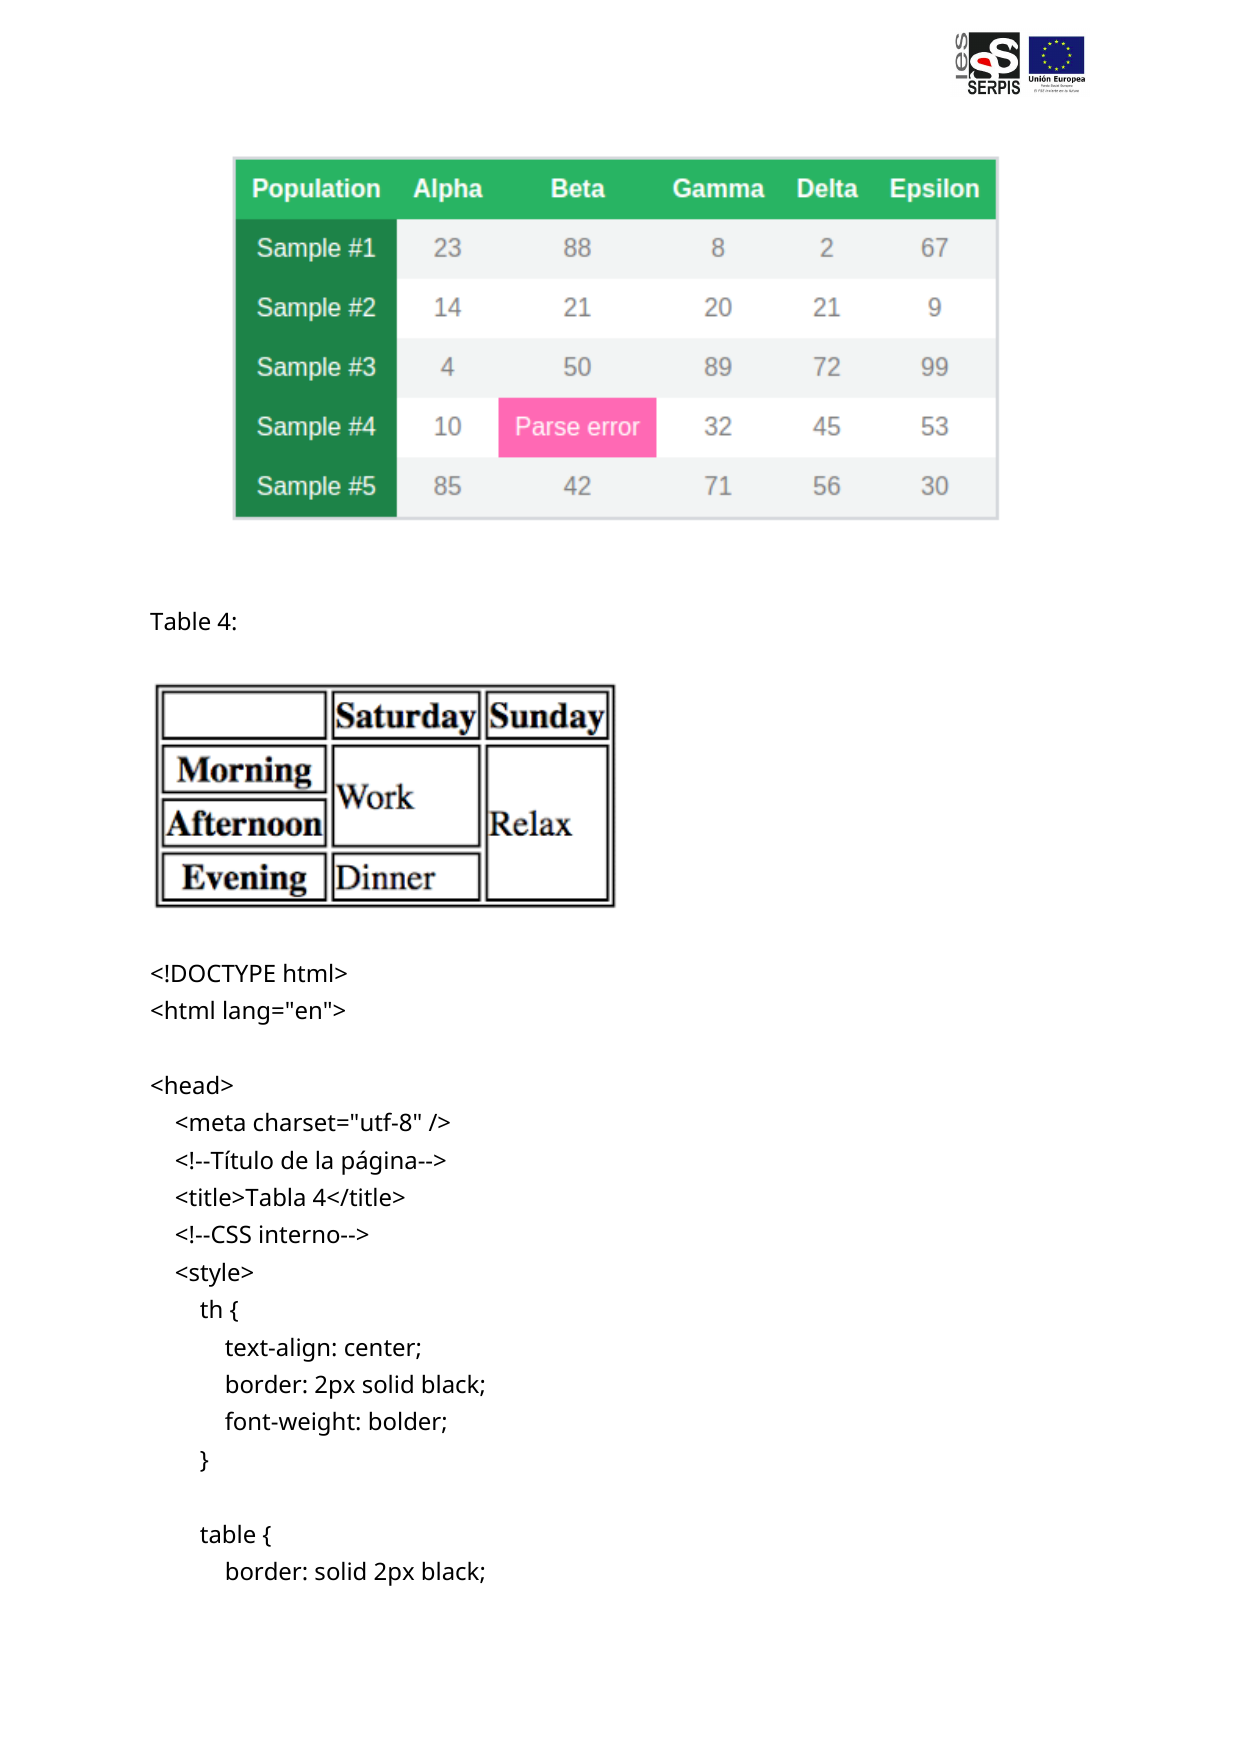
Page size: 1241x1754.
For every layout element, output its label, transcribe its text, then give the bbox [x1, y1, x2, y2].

text border: 2px solid black; [150, 1368, 1090, 1400]
text <meta charset="utf-8" /> [150, 1106, 1090, 1139]
picture [950, 28, 1090, 97]
text <!--Título de la página--> [150, 1143, 1090, 1176]
text <head> [150, 1069, 1090, 1101]
text <style> [150, 1256, 1090, 1288]
picture [222, 150, 1018, 525]
text } [150, 1443, 1090, 1475]
text <!--CSS interno--> [150, 1218, 1090, 1251]
text Table 4: [150, 604, 1090, 637]
text <!DOCTYPE html> [150, 956, 1090, 989]
text <html lang="en"> [150, 994, 1090, 1026]
text table { [150, 1517, 1090, 1550]
text text-align: center; [150, 1330, 1090, 1363]
picture [150, 679, 624, 916]
text font-weight: bolder; [150, 1405, 1090, 1438]
text border: solid 2px black; [150, 1555, 1090, 1587]
text <title>Tabla 4</title> [150, 1181, 1090, 1213]
text th { [150, 1293, 1090, 1326]
